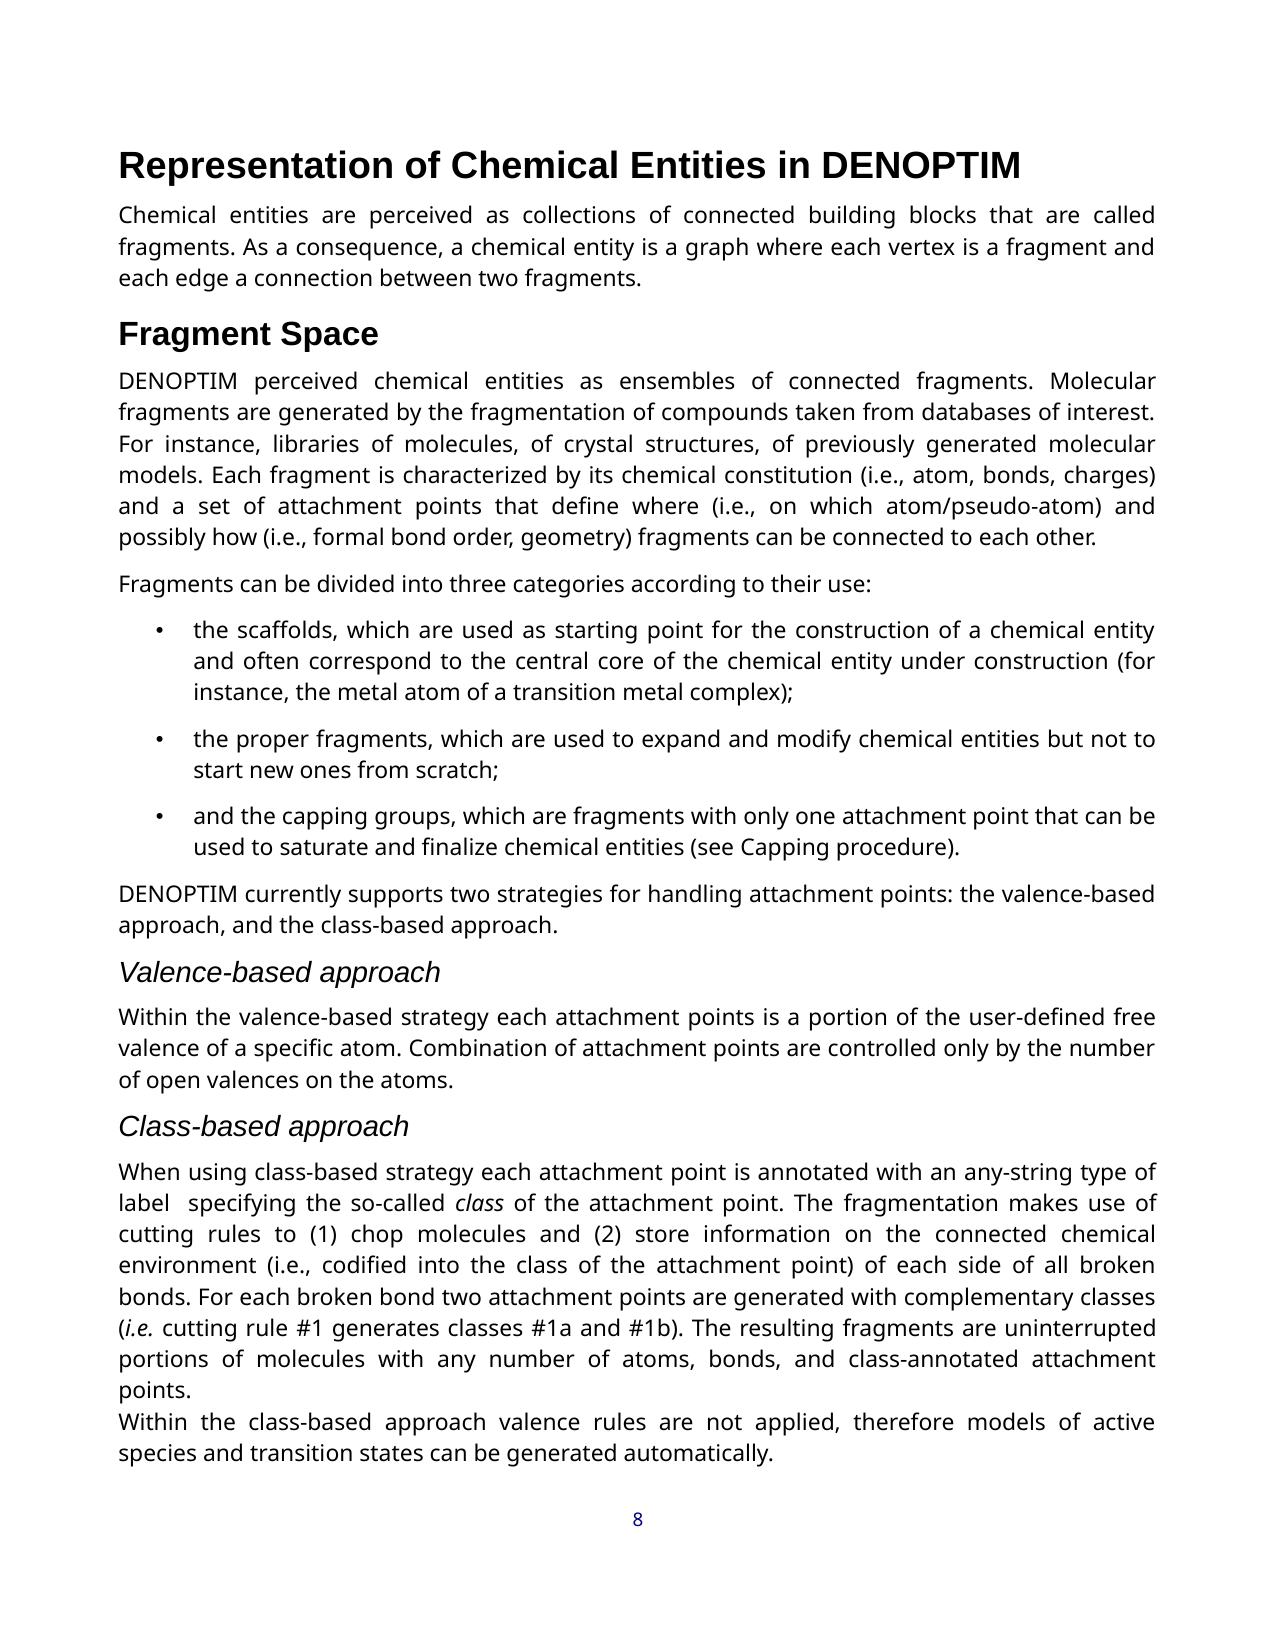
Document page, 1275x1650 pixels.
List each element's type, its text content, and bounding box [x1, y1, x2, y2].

list the proper fragments, which are used to expand and modify chemical entities but not to start new ones from scratch; [156, 722, 1157, 785]
subtitle Representation of Chemical Entities in DENOPTIM [118, 143, 1157, 187]
text Fragments can be divided into three categories according to their use: [118, 567, 1157, 599]
text DENOPTIM perceived chemical entities as ensembles of connected fragments. Molecular fragments are generated by the fragmentation of compounds taken from databases of interest. For instance, libraries of molecules, of crystal structures, of previously generated molecular models. Each fragment is characterized by its chemical constitution (i.e., atom, bonds, charges) and a set of attachment points that define where (i.e., on which atom/pseudo-atom) and possibly how (i.e., formal bond order, geometry) fragments can be connected to each other. [118, 365, 1157, 552]
list the scaffolds, which are used as starting point for the construction of a chemical entity and often correspond to the central core of the chemical entity under construction (for instance, the metal atom of a transition metal complex); [156, 614, 1157, 707]
subtitle Valence-based approach [118, 955, 1157, 988]
subtitle Fragment Space [118, 314, 1157, 352]
text Within the valence-based strategy each attachment points is a portion of the user-defined free valence of a specific atom. Combination of attachment points are controlled only by the number of open valences on the atoms. [118, 1001, 1157, 1095]
text DENOPTIM currently supports two strategies for handling attachment points: the valence-based approach, and the class-based approach. [118, 877, 1157, 940]
list and the capping groups, which are fragments with only one attachment point that can be used to saturate and finalize chemical entities (see Capping procedure). [156, 800, 1157, 862]
text Within the class-based approach valence rules are not applied, therefore models of active species and transition states can be generated automatically. [118, 1405, 1157, 1468]
subtitle Class-based approach [118, 1109, 1157, 1143]
text When using class-based strategy each attachment point is annotated with an any-string type of label specifying the so-called class of the attachment point. The fragmentation makes use of cutting rules to (1) chop molecules and (2) store information on the connected chemical environment (i.e., codified into the class of the attachment point) of each side of all broken bonds. For each broken bond two attachment points are generated with complementary classes (i.e. cutting rule #1 generates classes #1a and #1b). The resulting fragments are uninterrupted portions of molecules with any number of atoms, bonds, and class-annotated attachment points. [118, 1155, 1157, 1405]
text Chemical entities are perceived as collections of connected building blocks that are called fragments. As a consequence, a chemical entity is a graph where each vertex is a fragment and each edge a connection between two fragments. [118, 199, 1157, 293]
